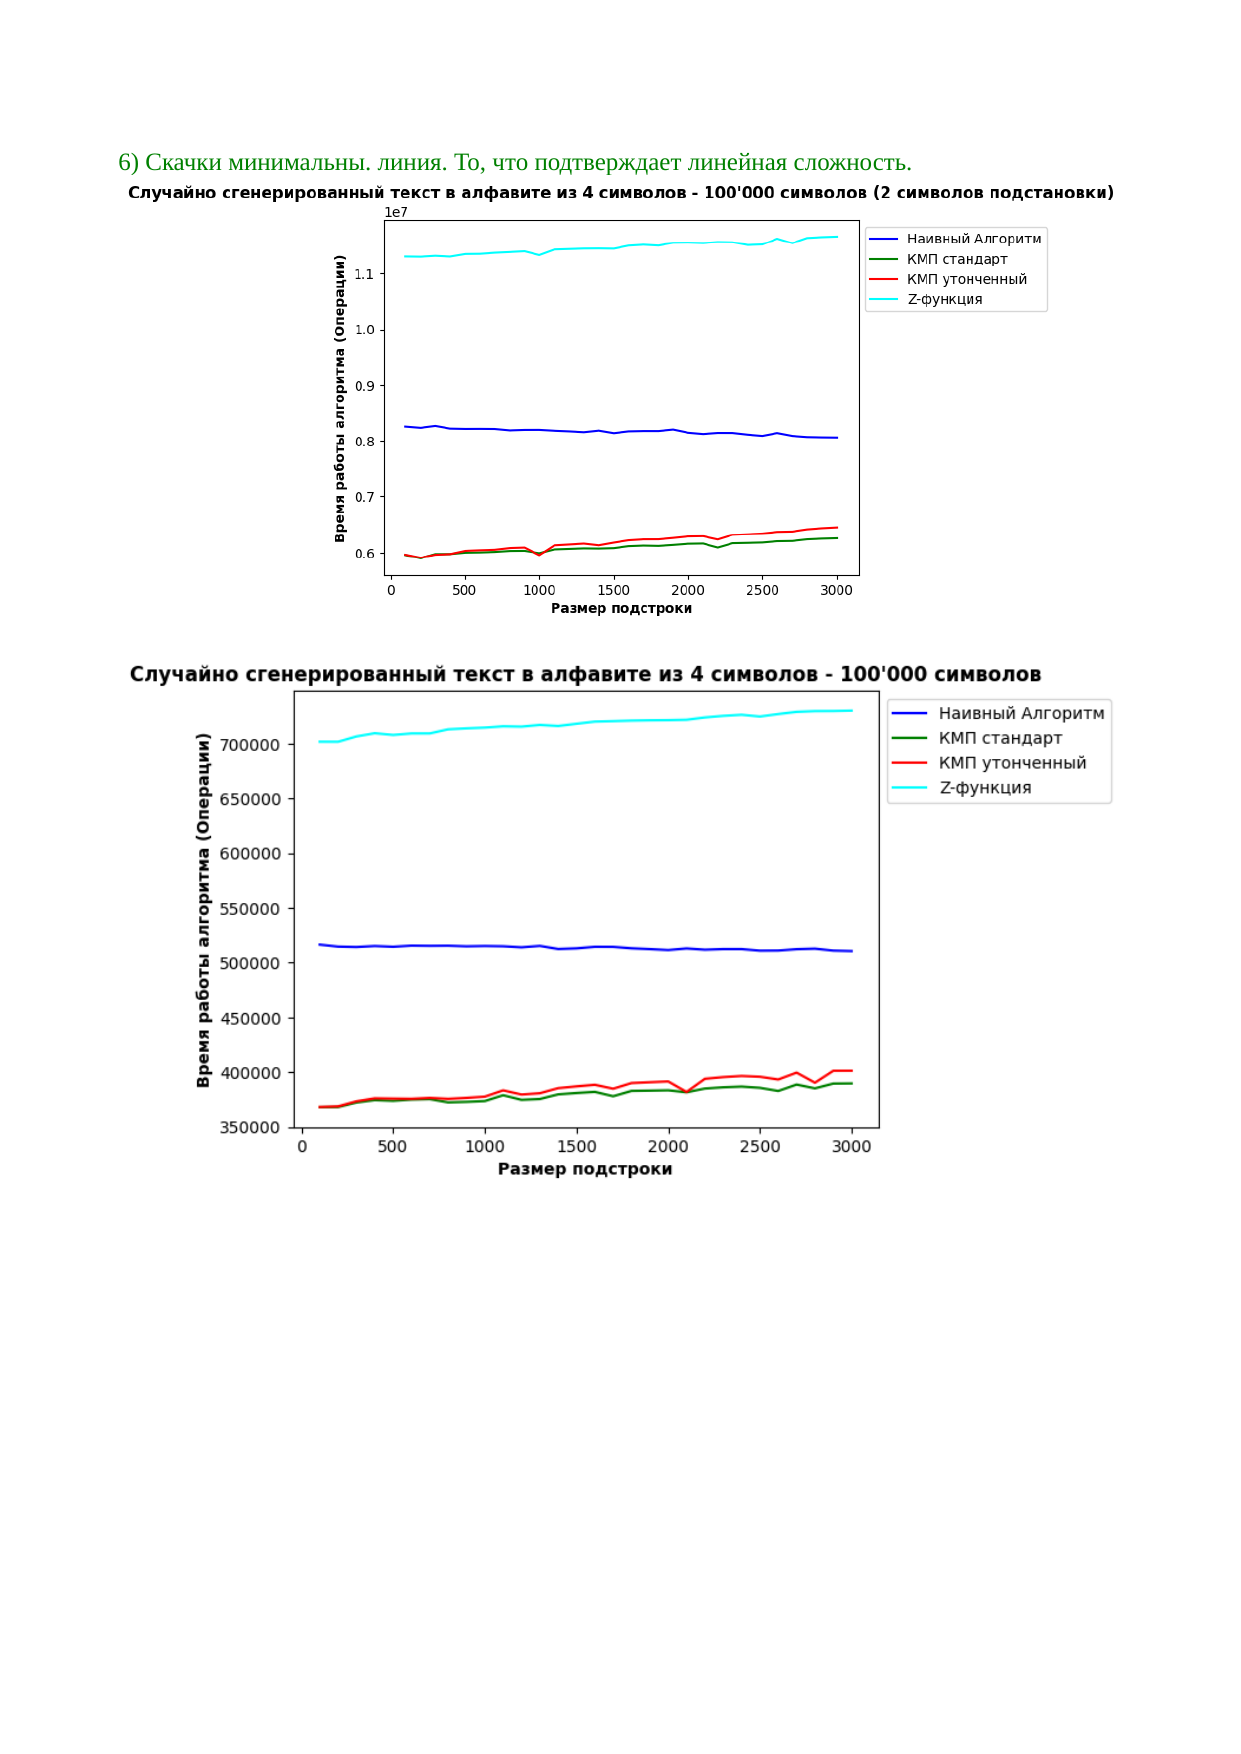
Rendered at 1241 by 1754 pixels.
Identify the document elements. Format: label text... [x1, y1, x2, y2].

picture [118, 175, 1123, 625]
text 6) Скачки минимальны. линия. То, что подтверждает линейная сложность. [118, 147, 1122, 175]
picture [118, 653, 1123, 1190]
